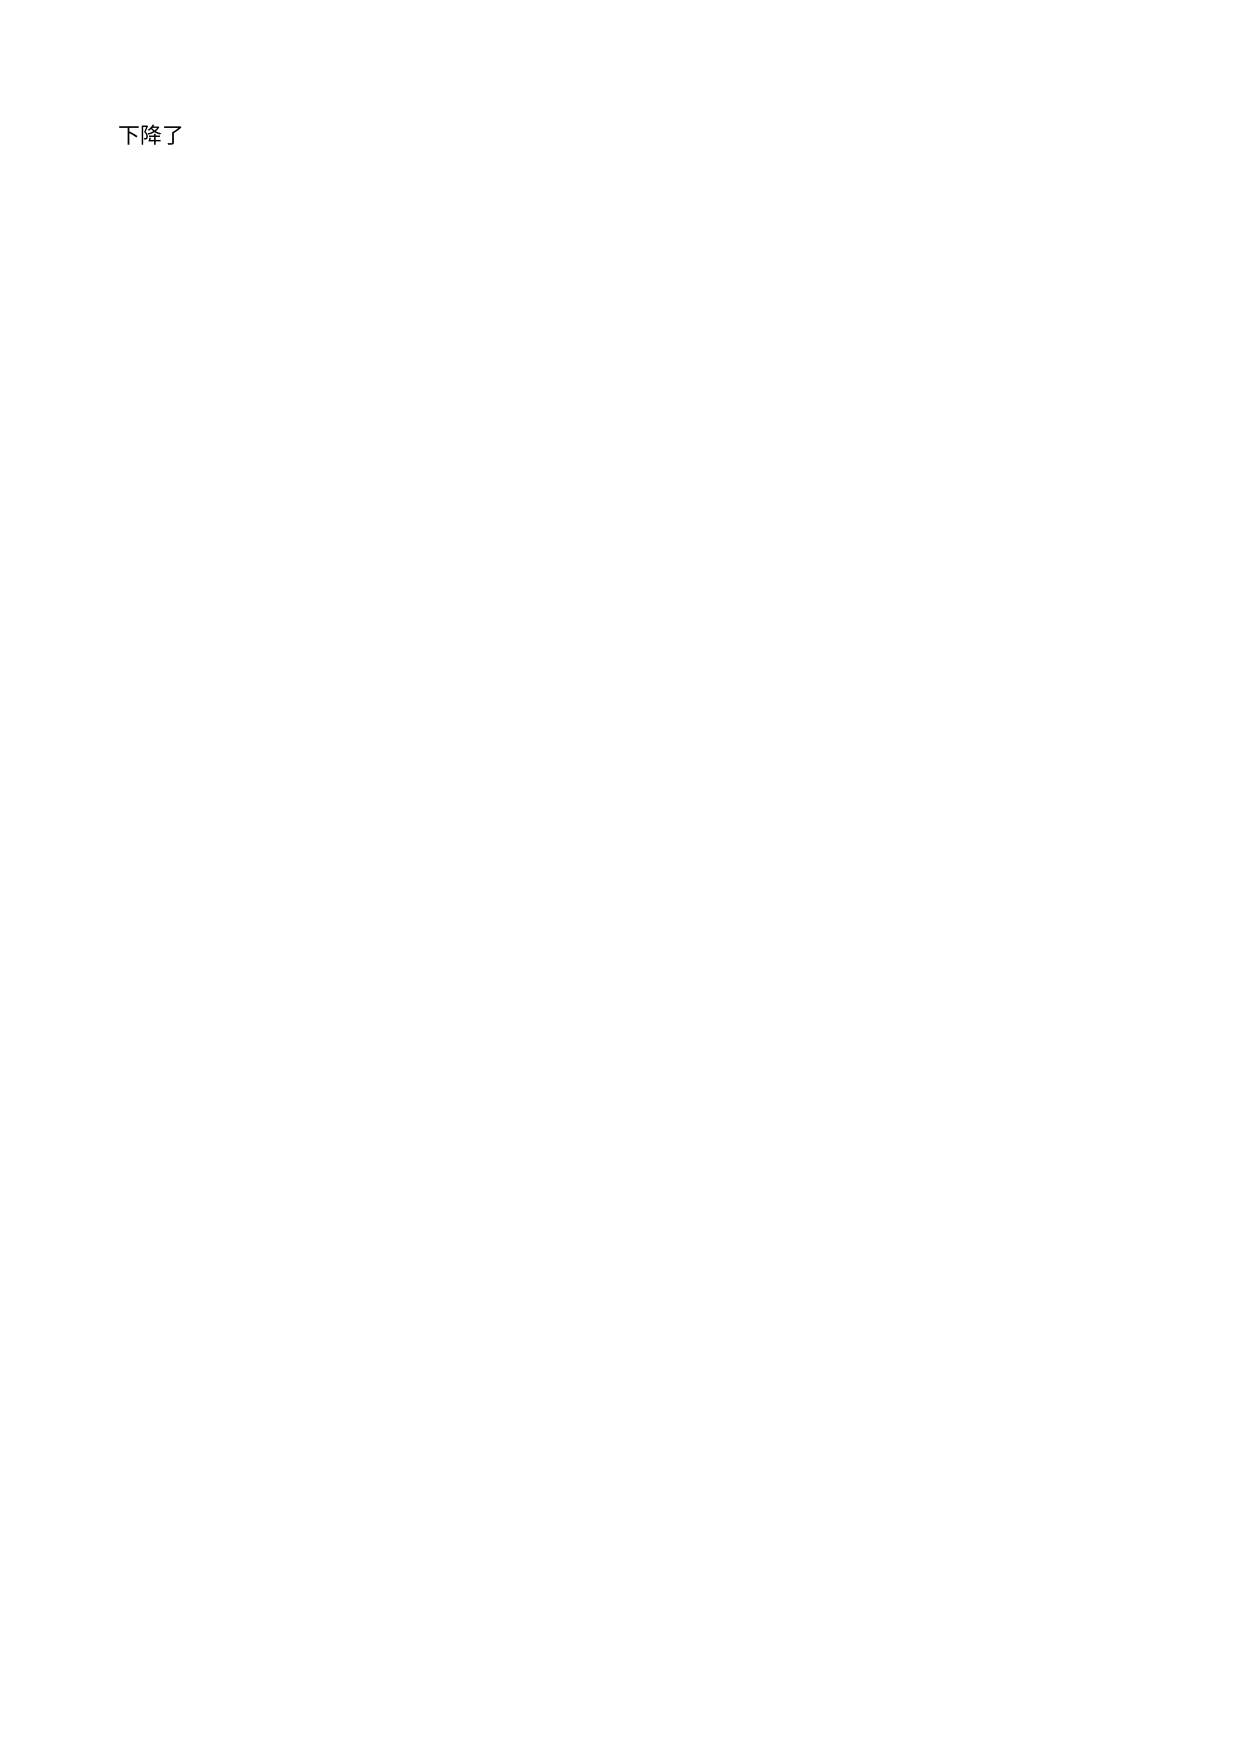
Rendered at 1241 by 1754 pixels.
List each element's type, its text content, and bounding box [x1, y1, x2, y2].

text 下降了 [118, 118, 1122, 150]
